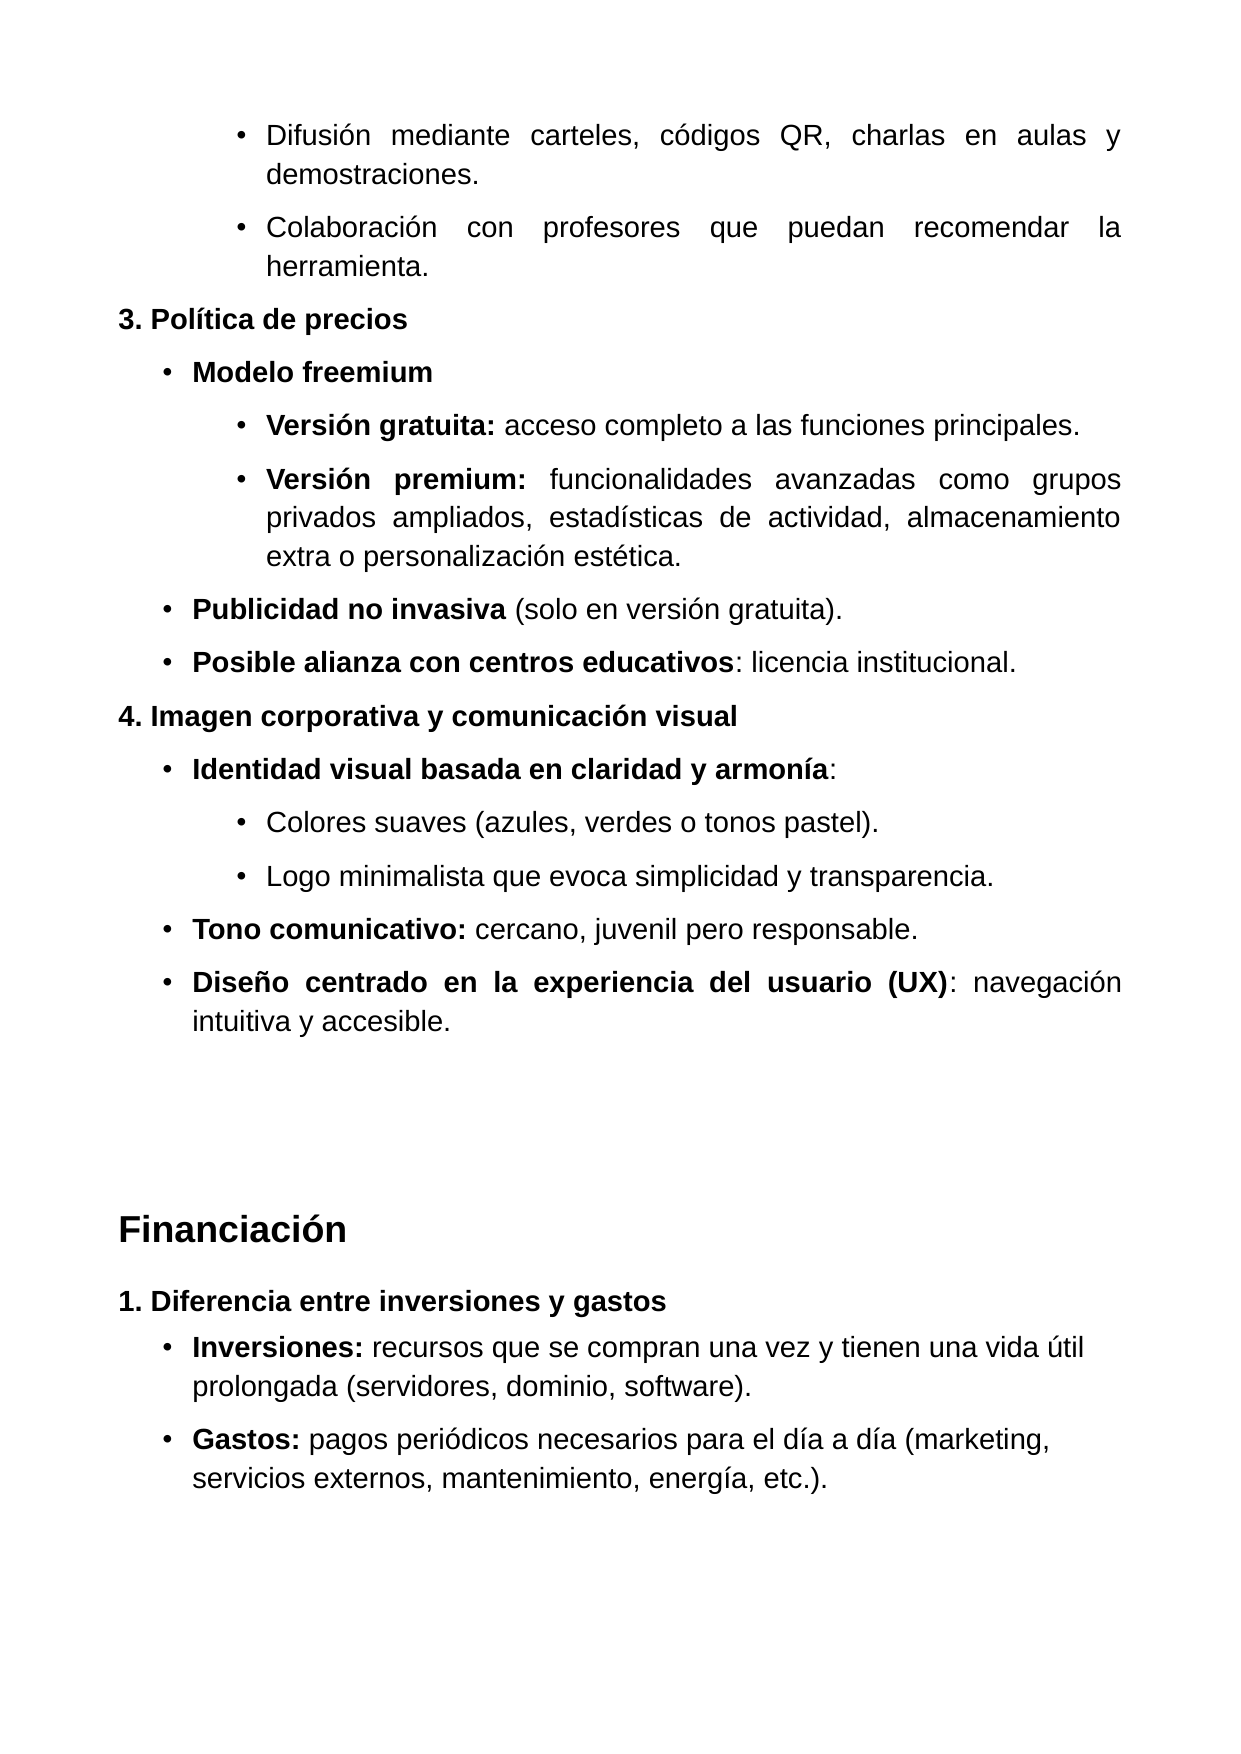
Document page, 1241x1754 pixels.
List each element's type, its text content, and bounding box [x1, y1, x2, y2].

list Modelo freemium [162, 355, 1122, 389]
subtitle 3. Política de precios [118, 302, 1122, 335]
list Publicidad no invasiva (solo en versión gratuita). [162, 592, 1122, 626]
subtitle 1. Diferencia entre inversiones y gastos [118, 1284, 1122, 1317]
list Inversiones: recursos que se compran una vez y tienen una vida útil prolongada (servidores, dominio, software). [162, 1330, 1122, 1402]
list Posible alianza con centros educativos: licencia institucional. [162, 645, 1122, 679]
list Logo minimalista que evoca simplicidad y transparencia. [236, 858, 1122, 892]
list Tono comunicativo: cercano, juvenil pero responsable. [162, 912, 1122, 946]
list Diseño centrado en la experiencia del usuario (UX): navegación intuitiva y accesible. [162, 965, 1122, 1037]
subtitle 4. Imagen corporativa y comunicación visual [118, 699, 1122, 732]
list Identidad visual basada en claridad y armonía: [162, 752, 1122, 786]
list Difusión mediante carteles, códigos QR, charlas en aulas y demostraciones. [236, 118, 1122, 190]
subtitle Financiación [118, 1207, 1122, 1251]
list Colores suaves (azules, verdes o tonos pastel). [236, 805, 1122, 839]
list Versión premium: funcionalidades avanzadas como grupos privados ampliados, estadísticas de actividad, almacenamiento extra o personalización estética. [236, 462, 1122, 572]
list Gastos: pagos periódicos necesarios para el día a día (marketing, servicios externos, mantenimiento, energía, etc.). [162, 1422, 1122, 1494]
list Versión gratuita: acceso completo a las funciones principales. [236, 408, 1122, 442]
list Colaboración con profesores que puedan recomendar la herramienta. [236, 210, 1122, 282]
